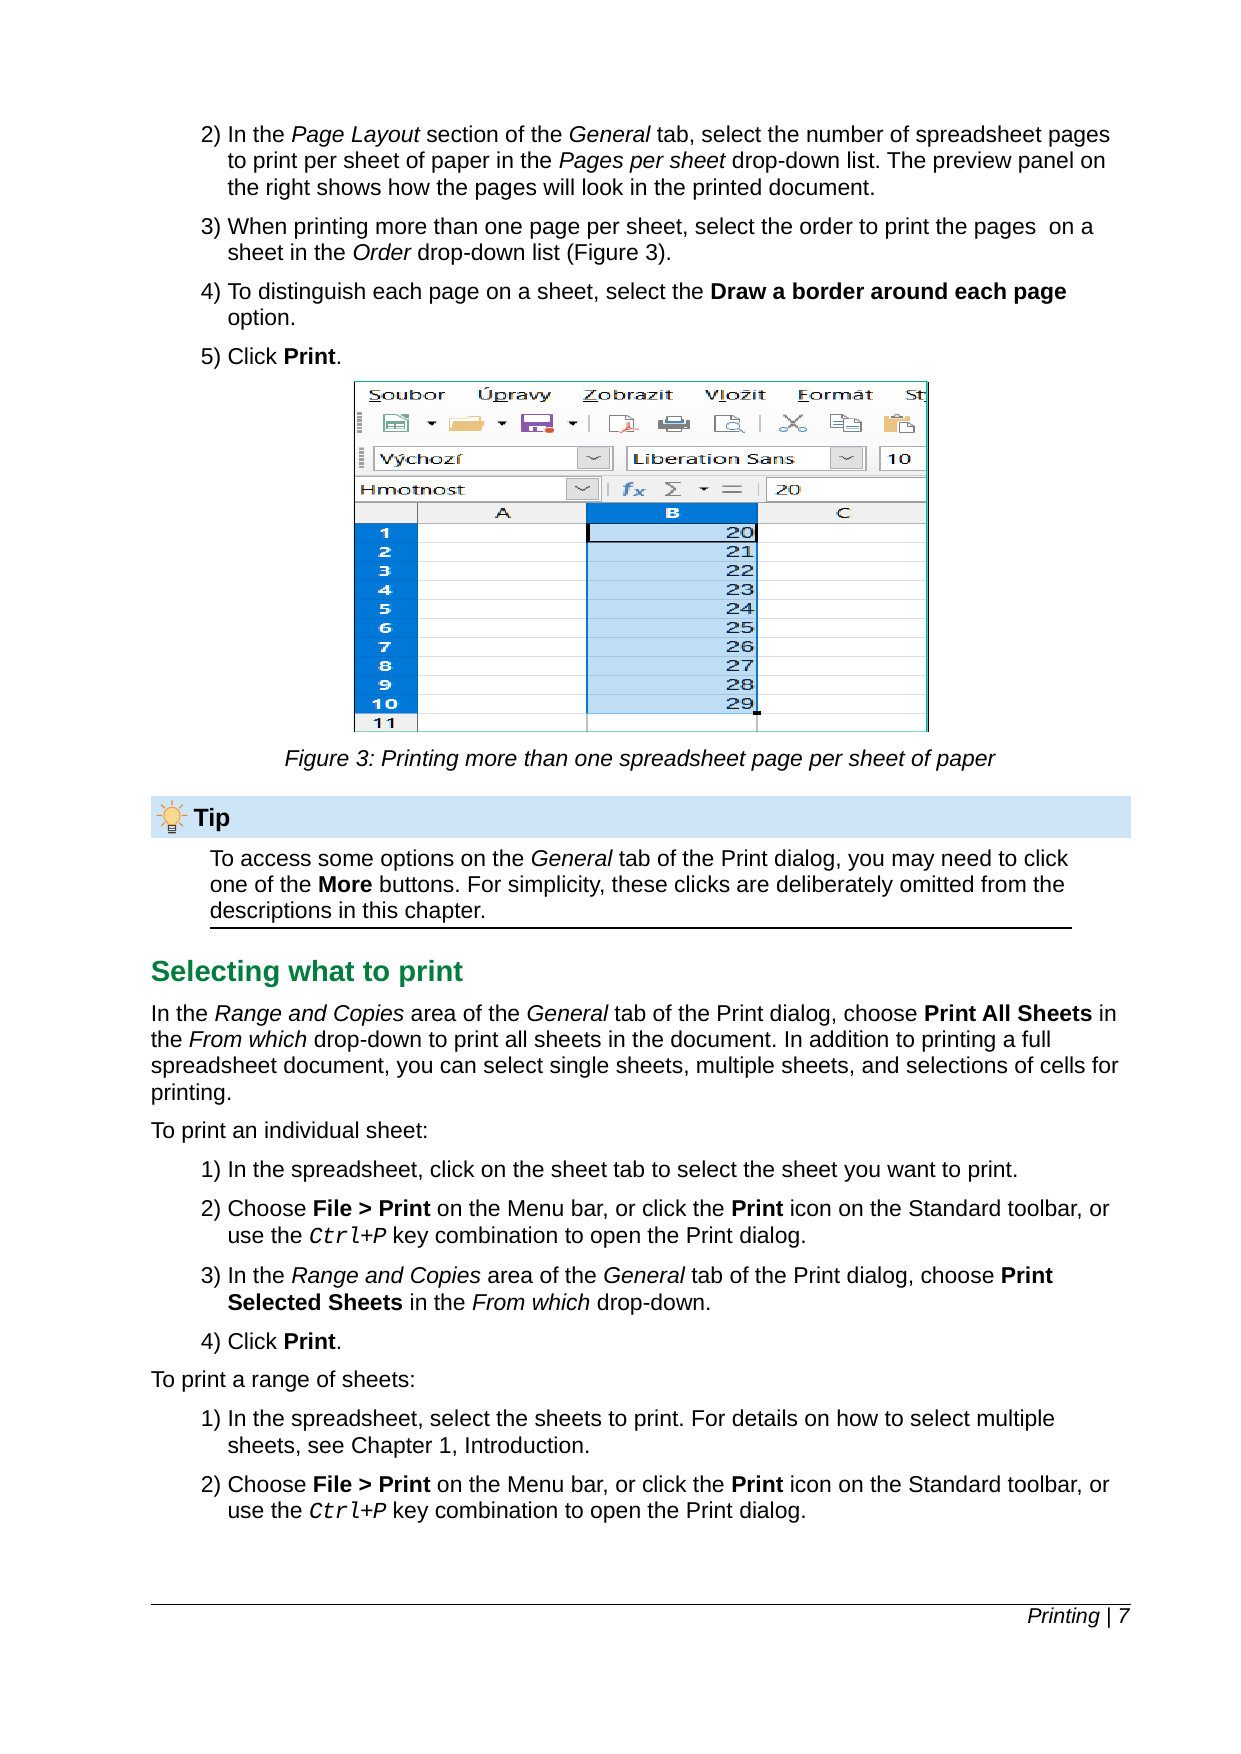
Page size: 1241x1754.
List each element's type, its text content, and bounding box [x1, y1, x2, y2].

picture [353, 381, 928, 732]
text Figure 3: Printing more than one spreadsheet page per sheet of paper [284, 744, 997, 771]
list In the spreadsheet, click on the sheet tab to select the sheet you want to print. [227, 1156, 1131, 1183]
subtitle Tip [193, 796, 1131, 838]
subtitle Selecting what to print [151, 954, 1131, 987]
text In the Range and Copies area of the General tab of the Print dialog, choose Print All Sheets in the From which drop-down to print all sheets in the document. In addition to printing a full spreadsheet document, you can select single sheets, multiple sheets, and selections of cells for printing. [151, 999, 1131, 1105]
list In the Range and Copies area of the General tab of the Print dialog, choose Print Selected Sheets in the From which drop-down. [227, 1262, 1131, 1315]
list Click Print. [227, 343, 1131, 369]
list To print an individual sheet: [151, 1117, 1131, 1144]
list To print a range of sheets: [151, 1366, 1131, 1393]
list Choose File > Print on the Menu bar, or click the Print icon on the Standard toolbar, or use the Ctrl+P key combination to open the Print dialog. [227, 1195, 1131, 1250]
list In the Page Layout section of the General tab, select the number of spreadsheet pages to print per sheet of paper in the Pages per sheet drop-down list. The preview panel on the right shows how the pages will look in the printed document. [227, 121, 1131, 200]
list Click Print. [227, 1328, 1131, 1354]
list In the spreadsheet, select the sheets to print. For details on how to select multiple sheets, see Chapter 1, Introduction. [227, 1405, 1131, 1458]
list Choose File > Print on the Menu bar, or click the Print icon on the Standard toolbar, or use the Ctrl+P key combination to open the Print dialog. [227, 1471, 1131, 1525]
list When printing more than one page per sheet, select the order to print the pages on a sheet in the Order drop-down list (Figure 3). [227, 213, 1131, 265]
list To distinguish each page on a sheet, select the Draw a border around each page option. [227, 278, 1131, 331]
text To access some options on the General tab of the Print dialog, you may need to click one of the More buttons. For simplicity, these clicks are deliberately omitted from the descriptions in this chapter. [209, 845, 1072, 929]
